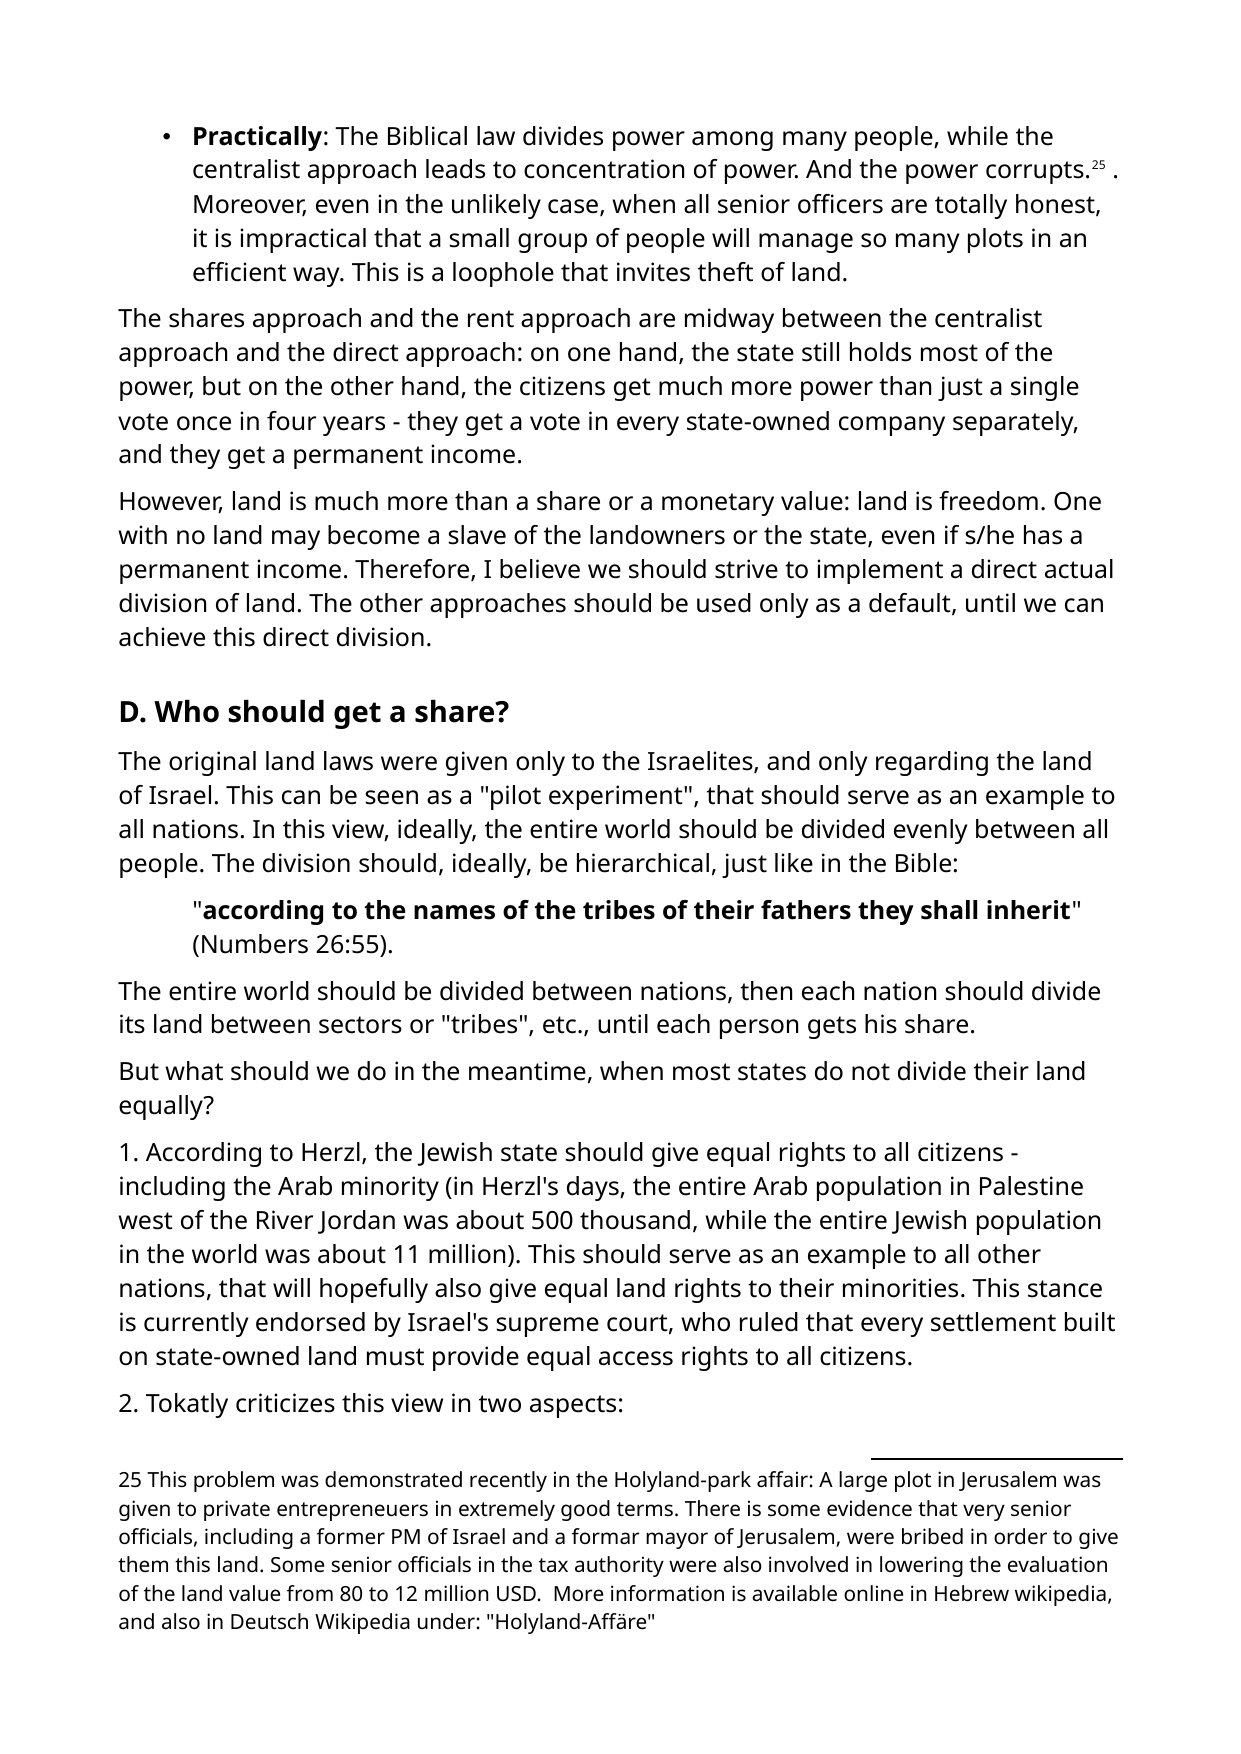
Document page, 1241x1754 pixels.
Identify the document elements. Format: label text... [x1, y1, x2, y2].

subtitle D. Who should get a share? [118, 692, 1122, 731]
text The entire world should be divided between nations, then each nation should divide its land between sectors or "tribes", etc., until each person gets his share. [118, 973, 1122, 1041]
text ‎The original land laws were given only to the Israelites, and only regarding the land of Israel. This can be seen as a "pilot experiment", that should serve as an example to all nations. In this view, ideally, the entire world should be divided evenly between all people. The division should, ideally, be hierarchical, just like in the Bible: [118, 744, 1122, 880]
text But what should we do in the meantime, when most states do not divide their land equally? [118, 1054, 1122, 1122]
text However, land is much more than a share or a monetary value: land is freedom. One with no land may become a slave of the landowners or the state, even if s/he has a permanent income. Therefore, I believe we should strive to implement a direct actual division of land. The other approaches should be used only as a default, until we can achieve this direct division. [118, 484, 1122, 654]
text The shares approach and the rent approach are midway between the centralist approach and the direct approach: on one hand, the state still holds most of the power, but on the other hand, the citizens get much more power than just a single vote once in four years - they get a vote in every state-owned company separately, and they get a permanent income. [118, 301, 1122, 471]
text 2. Tokatly criticizes this view in two aspects: [118, 1385, 1122, 1419]
text 1. According to Herzl, the Jewish state should give equal rights to all citizens - including the Arab minority (in Herzl's days, the entire Arab population in Palestine west of the River Jordan was about 500 thousand, while the entire Jewish population in the world was about 11 million). This should serve as an example to all other nations, that will hopefully also give equal land rights to their minorities. This stance is currently endorsed by Israel's supreme court, who ruled that every settlement built on state-owned land must provide equal access rights to all citizens. [118, 1134, 1122, 1373]
list This problem was demonstrated recently in the Holyland-park affair: A large plot in Jerusalem was given to private entrepreneuers in extremely good terms. There is some evidence that very senior officials, including a former PM of Israel and a formar mayor of Jerusalem, were bribed in order to give them this land. Some senior officials in the tax authority were also involved in lowering the evaluation of the land value from 80 to 12 million USD. More information is available online in Hebrew wikipedia, and also in Deutsch Wikipedia under: "Holyland-Affäre" [118, 1465, 1122, 1636]
list Practically: The Biblical law divides power among many people, while the centralist approach leads to concentration of power. And the power corrupts. . Moreover, even in the unlikely case, when all senior officers are totally honest, it is impractical that a small group of people will manage so many plots in an efficient way. This is a loophole that invites theft of land. [162, 118, 1122, 288]
text "according to the names of the tribes of their fathers they shall inherit" (Numbers 26:55). [192, 892, 1122, 961]
